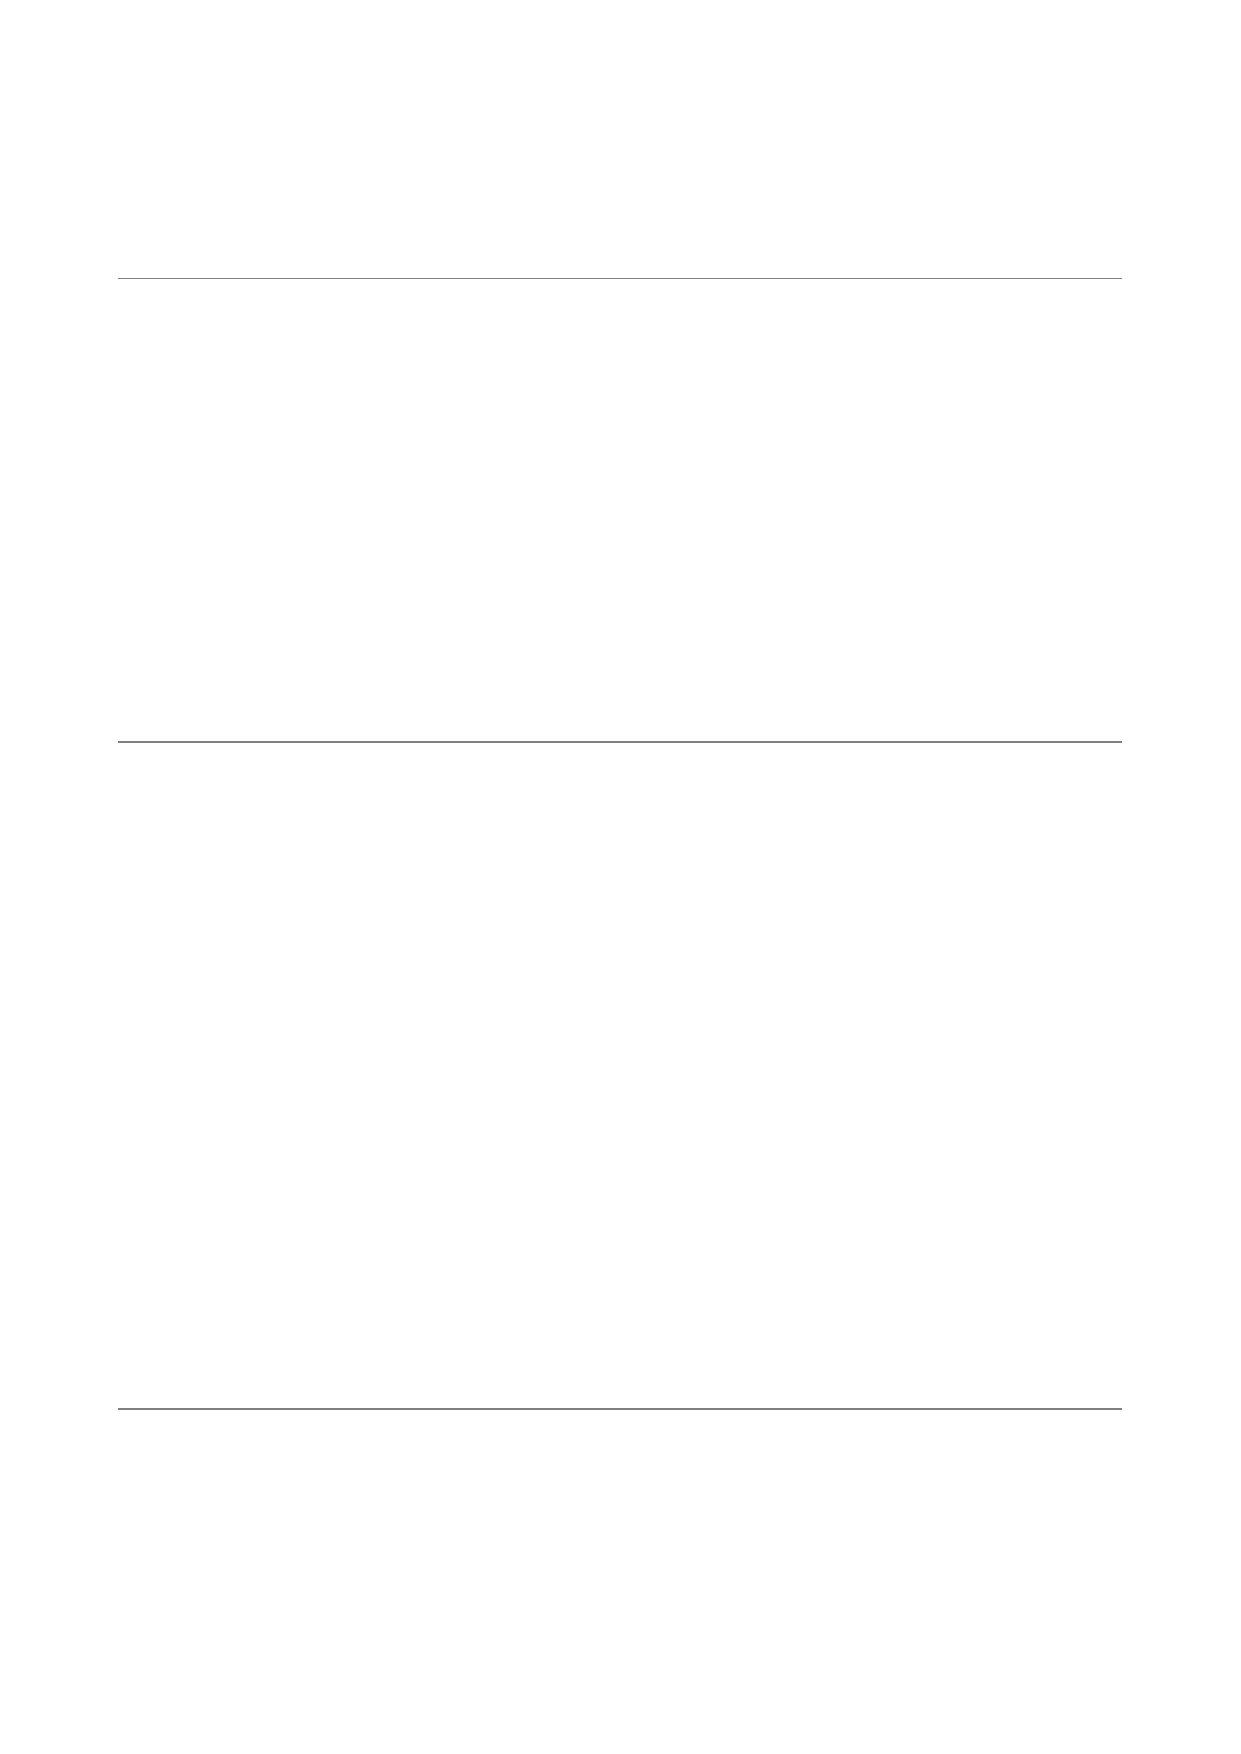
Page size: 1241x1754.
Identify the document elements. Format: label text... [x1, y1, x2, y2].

subtitle Что значит «когда он получает результат, сейчас или позже» [118, 792, 1122, 879]
text // 👆 эти функции создал JS [118, 408, 1122, 431]
list потом, через время, вызвал [162, 216, 1122, 244]
subtitle Сразу [118, 1003, 1122, 1037]
text new Promise((resolve) => { [118, 1049, 1122, 1073]
text new Promise((resolve, reject) => { [118, 384, 1122, 408]
text setTimeout(() => resolve(10), 1000); [118, 1234, 1122, 1258]
text JS делает так: [118, 1571, 1122, 1599]
subtitle Где они берутся [118, 328, 1122, 372]
text Ты просто пользуешься. [118, 680, 1122, 708]
list передал их тебе [162, 632, 1122, 661]
subtitle Что происходит, когда ты вызываешь resolve [118, 1459, 1122, 1505]
text }); [118, 1258, 1122, 1281]
subtitle Или позже [118, 1164, 1122, 1198]
text resolve / reject — именно такие: [118, 118, 1122, 149]
text resolve(value) [118, 1518, 1122, 1541]
text JS сам: [118, 484, 1122, 513]
text new Promise((resolve) => { [118, 1210, 1122, 1234]
text Ты можешь вызвать resolve: [118, 939, 1122, 969]
list создал reject [162, 582, 1122, 613]
text }); [118, 1097, 1122, 1120]
text Это супер важно 👇 [118, 891, 1122, 920]
list создал resolve [162, 532, 1122, 563]
list сначала ты их получил [162, 168, 1122, 197]
text Для Promise не важно, когда это случилось. Важно, что ты вызвал resolve или reject. [118, 1311, 1122, 1375]
text }); [118, 431, 1122, 455]
text resolve(10); [118, 1073, 1122, 1097]
